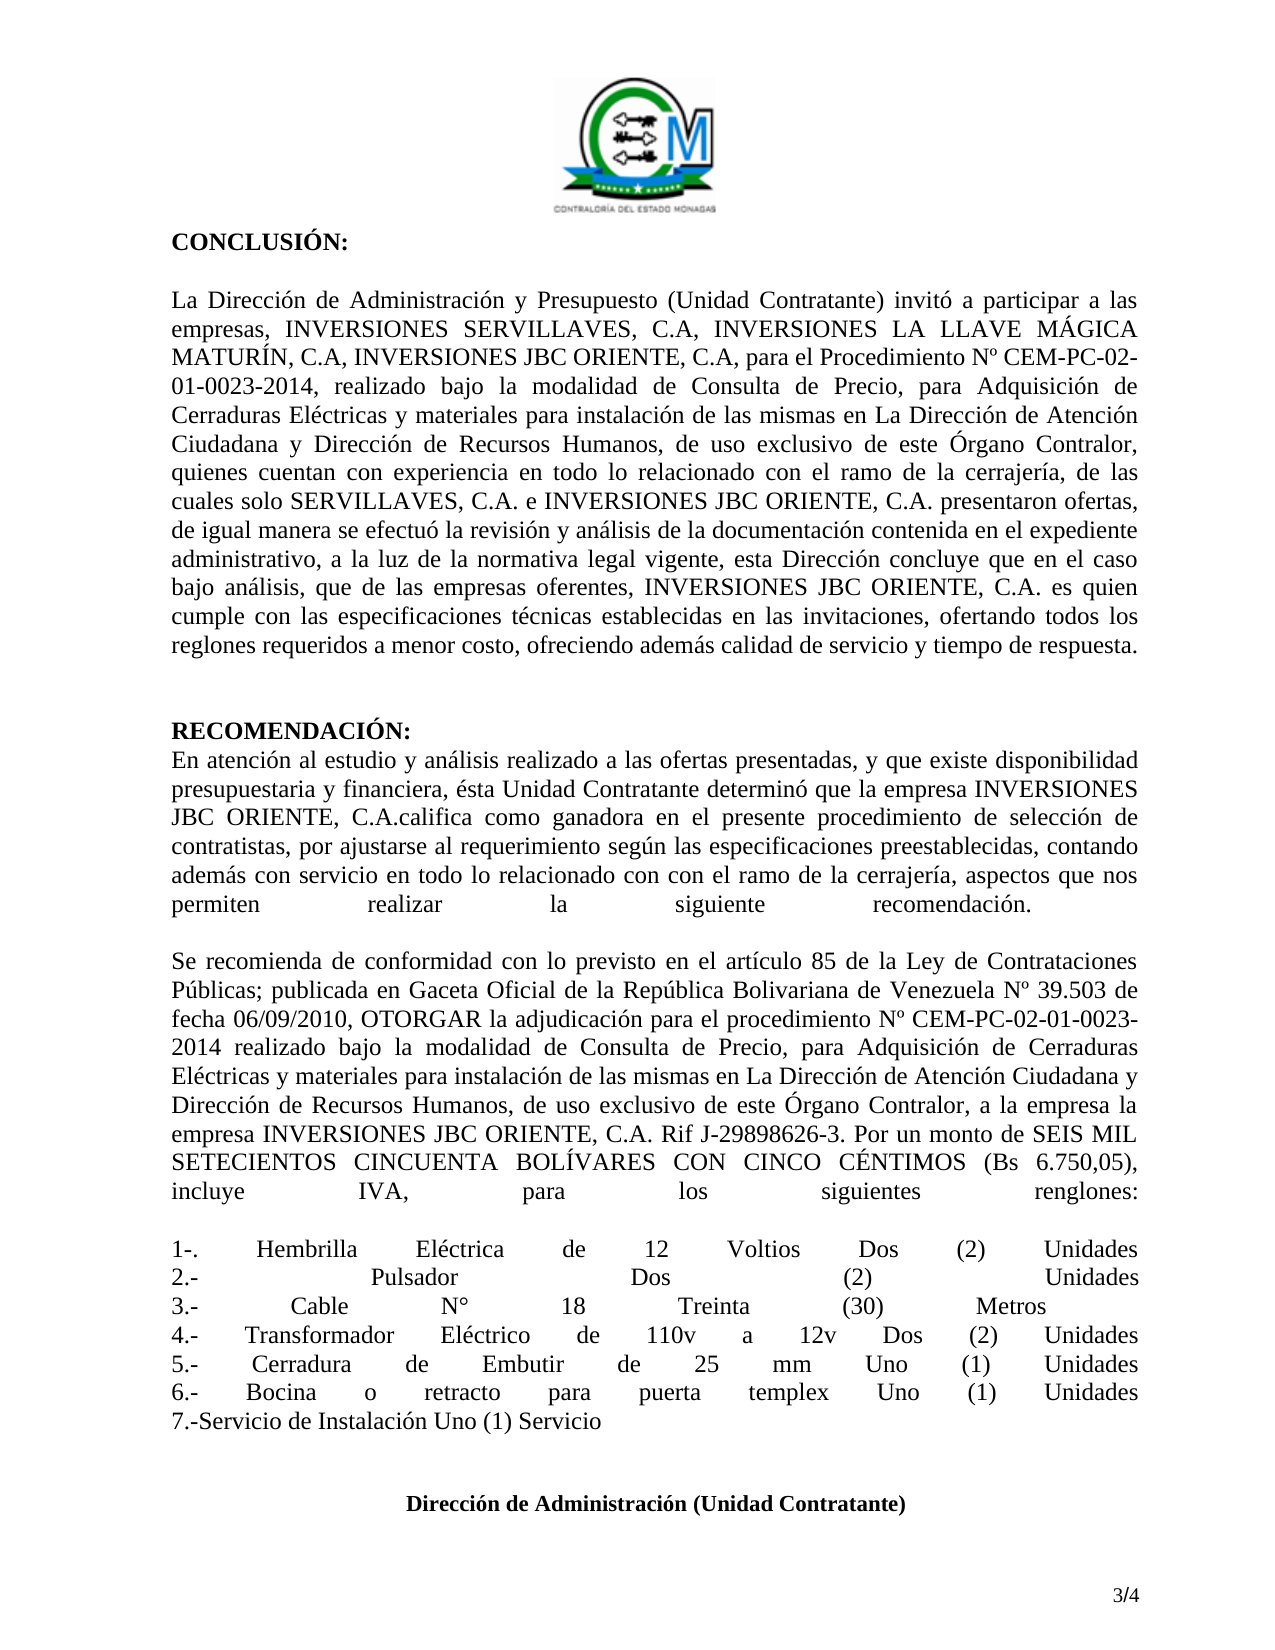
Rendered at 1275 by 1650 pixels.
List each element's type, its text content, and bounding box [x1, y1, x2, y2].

table_header Dirección de Administración (Unidad Contratante) [180, 1490, 1132, 1516]
picture [551, 75, 719, 216]
text RECOMENDACIÓN: [171, 716, 1139, 745]
text CONCLUSIÓN: [171, 227, 1139, 256]
text La Dirección de Administración y Presupuesto (Unidad Contratante) invitó a participar a las empresas, INVERSIONES SERVILLAVES, C.A, INVERSIONES LA LLAVE MÁGICA MATURÍN, C.A, INVERSIONES JBC ORIENTE, C.A, para el Procedimiento Nº CEM-PC-02-01-0023-2014, realizado bajo la modalidad de Consulta de Precio, para Adquisición de Cerraduras Eléctricas y materiales para instalación de las mismas en La Dirección de Atención Ciudadana y Dirección de Recursos Humanos, de uso exclusivo de este Órgano Contralor, quienes cuentan con experiencia en todo lo relacionado con el ramo de la cerrajería, de las cuales solo SERVILLAVES, C.A. e INVERSIONES JBC ORIENTE, C.A. presentaron ofertas, de igual manera se efectuó la revisión y análisis de la documentación contenida en el expediente administrativo, a la luz de la normativa legal vigente, esta Dirección concluye que en el caso bajo análisis, que de las empresas oferentes, INVERSIONES JBC ORIENTE, C.A. es quien cumple con las especificaciones técnicas establecidas en las invitaciones, ofertando todos los reglones requeridos a menor costo, ofreciendo además calidad de servicio y tiempo de respuesta. [171, 285, 1139, 659]
text En atención al estudio y análisis realizado a las ofertas presentadas, y que existe disponibilidad presupuestaria y financiera, ésta Unidad Contratante determinó que la empresa INVERSIONES JBC ORIENTE, C.A.califica como ganadora en el presente procedimiento de selección de contratistas, por ajustarse al requerimiento según las especificaciones preestablecidas, contando además con servicio en todo lo relacionado con con el ramo de la cerrajería, aspectos que nos permiten realizar la siguiente recomendación. Se recomienda de conformidad con lo previsto en el artículo 85 de la Ley de Contrataciones Públicas; publicada en Gaceta Oficial de la República Bolivariana de Venezuela Nº 39.503 de fecha 06/09/2010, OTORGAR la adjudicación para el procedimiento Nº CEM-PC-02-01-0023-2014 realizado bajo la modalidad de Consulta de Precio, para Adquisición de Cerraduras Eléctricas y materiales para instalación de las mismas en La Dirección de Atención Ciudadana y Dirección de Recursos Humanos, de uso exclusivo de este Órgano Contralor, a la empresa la empresa INVERSIONES JBC ORIENTE, C.A. Rif J-29898626-3. Por un monto de SEIS MIL SETECIENTOS CINCUENTA BOLÍVARES CON CINCO CÉNTIMOS (Bs 6.750,05), incluye IVA, para los siguientes renglones: 1-. Hembrilla Eléctrica de 12 Voltios Dos (2) Unidades 2.- Pulsador Dos (2) Unidades 3.- Cable N° 18 Treinta (30) Metros 4.- Transformador Eléctrico de 110v a 12v Dos (2) Unidades 5.- Cerradura de Embutir de 25 mm Uno (1) Unidades 6.- Bocina o retracto para puerta templex Uno (1) Unidades 7.-Servicio de Instalación Uno (1) Servicio [171, 745, 1139, 1435]
